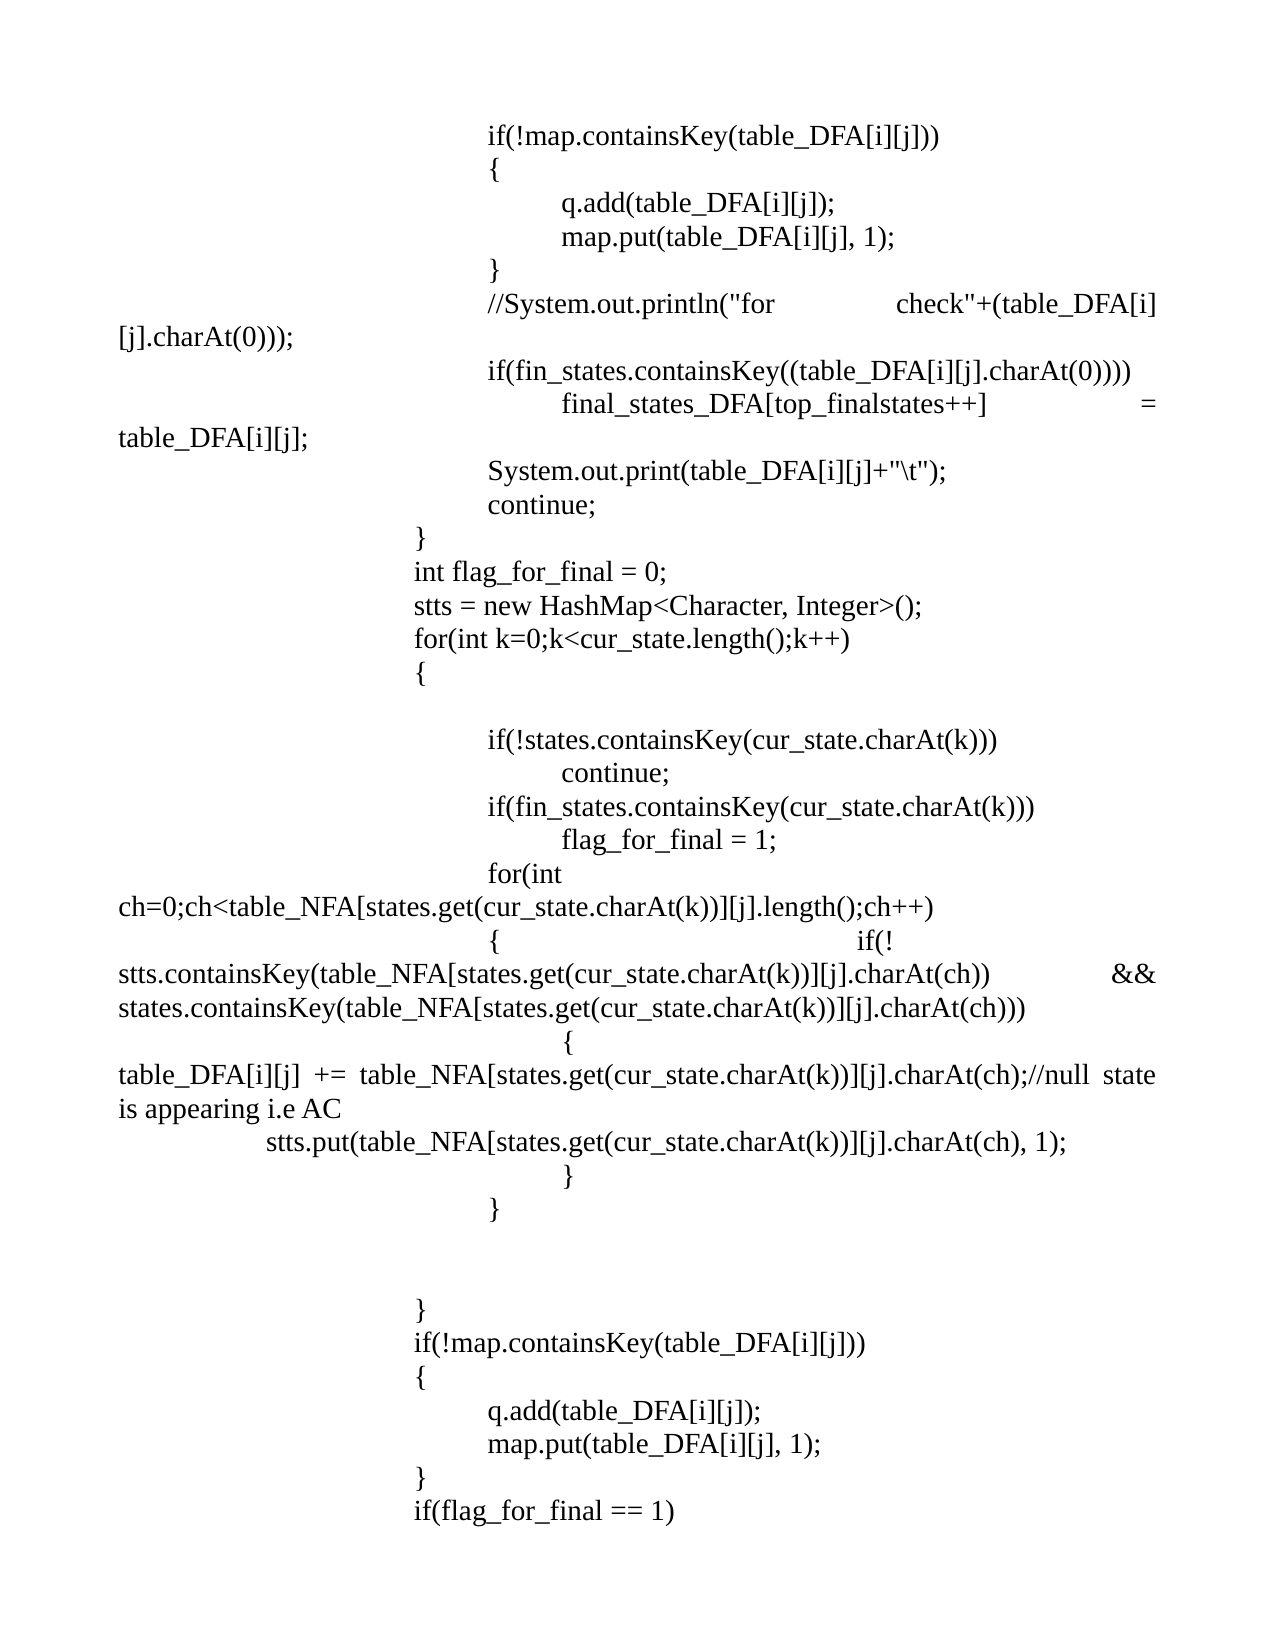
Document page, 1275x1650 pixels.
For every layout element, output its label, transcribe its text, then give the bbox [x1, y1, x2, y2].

text int flag_for_final = 0; [118, 554, 1157, 588]
text { [118, 655, 1157, 688]
text { [118, 152, 1157, 185]
text if(flag_for_final == 1) [118, 1493, 1157, 1527]
text if(!map.containsKey(table_DFA[i][j])) [118, 1326, 1157, 1359]
text } [118, 1460, 1157, 1493]
text stts = new HashMap<Character, Integer>(); [118, 588, 1157, 621]
text } [118, 252, 1157, 286]
text if(!states.containsKey(cur_state.charAt(k))) [118, 722, 1157, 755]
text q.add(table_DFA[i][j]); [118, 185, 1157, 219]
text final_states_DFA[top_finalstates++] = table_DFA[i][j]; [118, 386, 1157, 453]
text { [118, 1359, 1157, 1393]
text if(fin_states.containsKey((table_DFA[i][j].charAt(0)))) [118, 353, 1157, 386]
text map.put(table_DFA[i][j], 1); [118, 1426, 1157, 1460]
text if(fin_states.containsKey(cur_state.charAt(k))) [118, 789, 1157, 822]
text { if(!stts.containsKey(table_NFA[states.get(cur_state.charAt(k))][j].charAt(ch)) && states.containsKey(table_NFA[states.get(cur_state.charAt(k))][j].charAt(ch))) [118, 923, 1157, 1024]
text System.out.print(table_DFA[i][j]+"\t"); [118, 453, 1157, 487]
text flag_for_final = 1; [118, 822, 1157, 856]
text map.put(table_DFA[i][j], 1); [118, 219, 1157, 252]
text } [118, 1158, 1157, 1191]
text if(!map.containsKey(table_DFA[i][j])) [118, 118, 1157, 152]
text q.add(table_DFA[i][j]); [118, 1393, 1157, 1426]
text { [118, 1024, 1157, 1057]
text //System.out.println("for check"+(table_DFA[i][j].charAt(0))); [118, 286, 1157, 353]
text } [118, 1292, 1157, 1326]
text for(int k=0;k<cur_state.length();k++) [118, 621, 1157, 655]
text continue; [118, 487, 1157, 521]
text table_DFA[i][j] += table_NFA[states.get(cur_state.charAt(k))][j].charAt(ch);//null state is appearing i.e AC [118, 1057, 1157, 1124]
text } [118, 521, 1157, 554]
text stts.put(table_NFA[states.get(cur_state.charAt(k))][j].charAt(ch), 1); [118, 1124, 1157, 1158]
text } [118, 1191, 1157, 1225]
text continue; [118, 755, 1157, 789]
text for(int ch=0;ch<table_NFA[states.get(cur_state.charAt(k))][j].length();ch++) [118, 856, 1157, 923]
